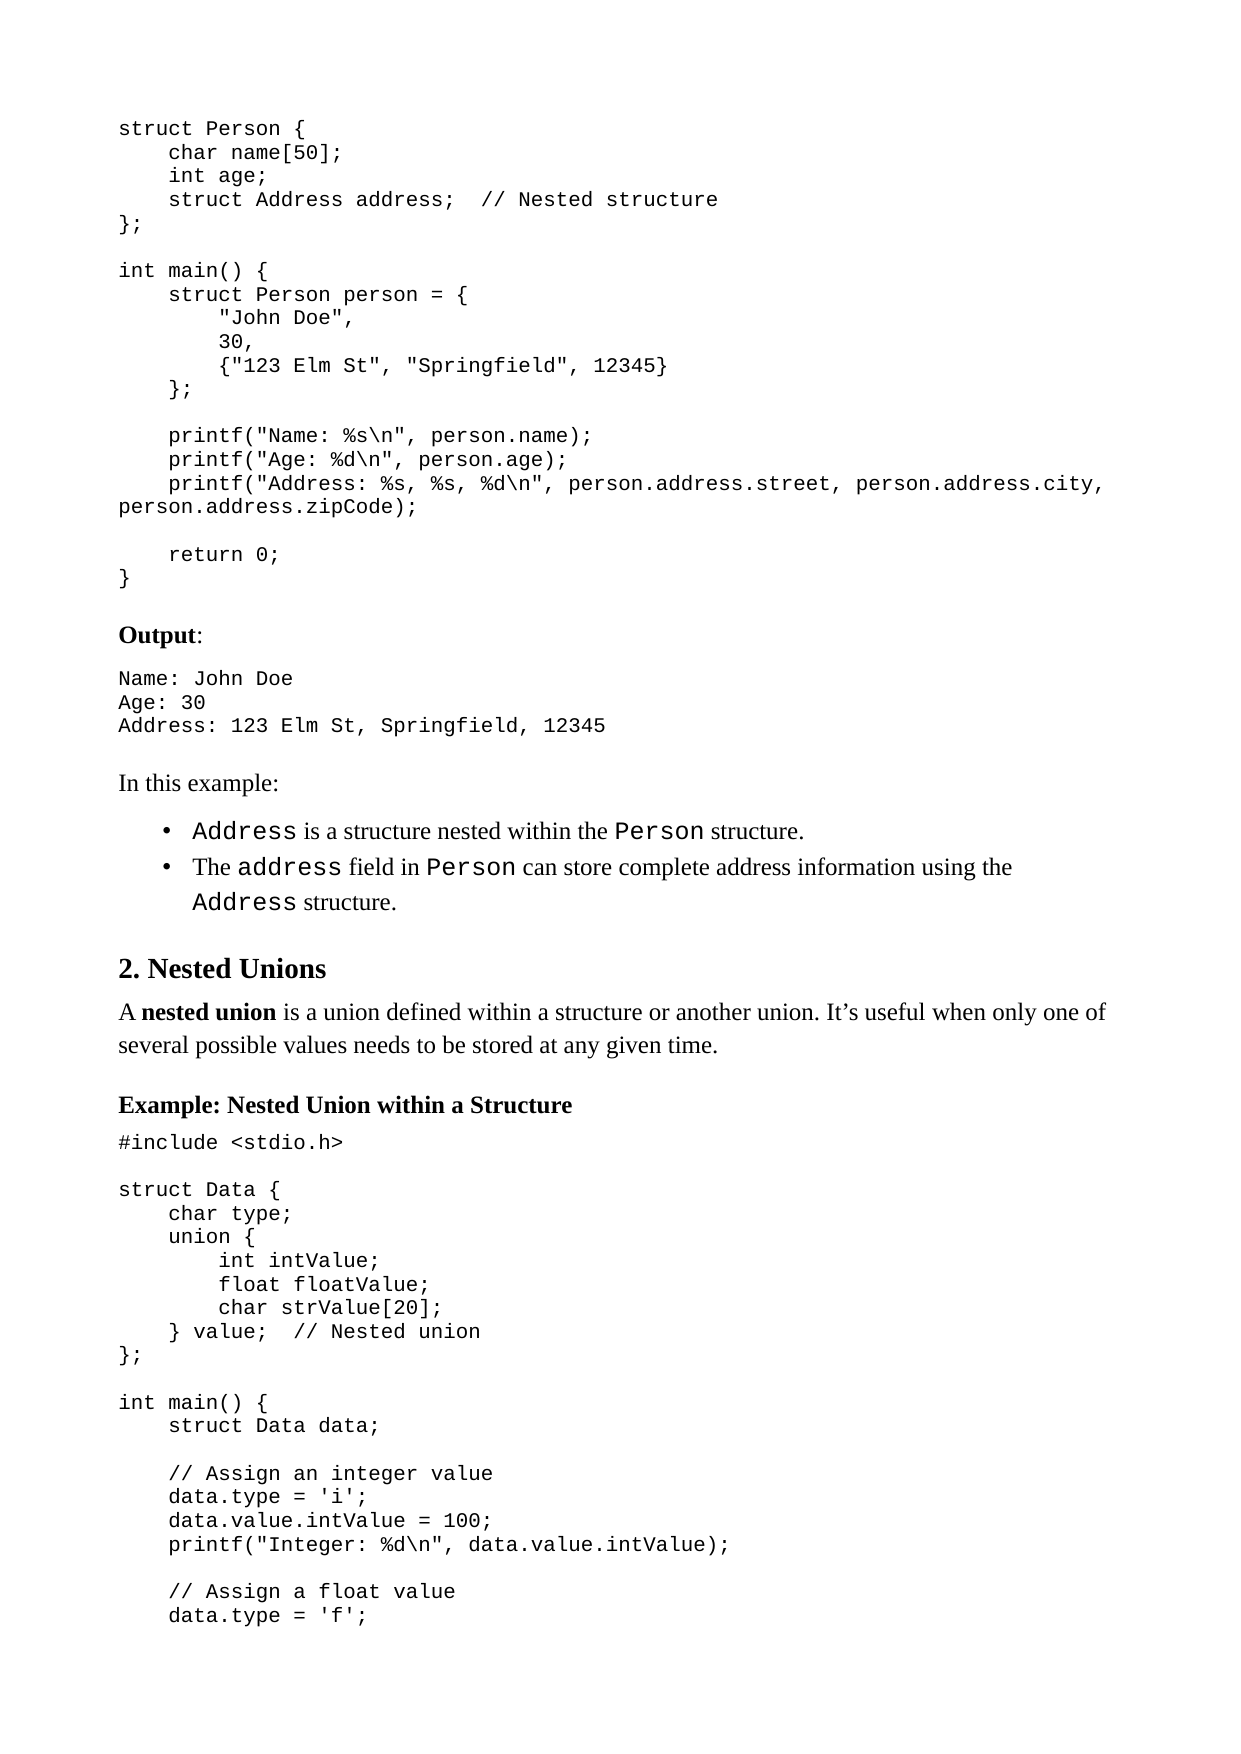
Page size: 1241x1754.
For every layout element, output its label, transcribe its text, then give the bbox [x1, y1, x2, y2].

text int intValue; [118, 1250, 1122, 1273]
subtitle Example: Nested Union within a Structure [118, 1090, 1122, 1119]
text A nested union is a union defined within a structure or another union. It’s useful when only one of several possible values needs to be stored at any given time. [118, 997, 1122, 1059]
text return 0; [118, 544, 1122, 567]
text {"123 Elm St", "Springfield", 12345} [118, 354, 1122, 378]
text struct Address address; // Nested structure [118, 189, 1122, 213]
text char strValue[20]; [118, 1297, 1122, 1321]
text int age; [118, 165, 1122, 189]
text printf("Name: %s\n", person.name); [118, 426, 1122, 449]
text "John Doe", [118, 307, 1122, 331]
text Address: 123 Elm St, Springfield, 12345 [118, 715, 1122, 739]
text float floatValue; [118, 1273, 1122, 1297]
text } value; // Nested union [118, 1321, 1122, 1344]
text // Assign a float value [118, 1581, 1122, 1604]
text printf("Age: %d\n", person.age); [118, 449, 1122, 473]
text printf("Address: %s, %s, %d\n", person.address.street, person.address.city, person.address.zipCode); [118, 473, 1122, 520]
text }; [118, 378, 1122, 402]
text data.type = 'f'; [118, 1604, 1122, 1628]
text }; [118, 213, 1122, 236]
subtitle 2. Nested Unions [118, 951, 1122, 985]
text // Assign an integer value [118, 1463, 1122, 1486]
text Name: John Doe [118, 668, 1122, 692]
text } [118, 567, 1122, 591]
text char name[50]; [118, 142, 1122, 165]
text struct Data data; [118, 1415, 1122, 1439]
text Output: [118, 621, 1122, 649]
text 30, [118, 331, 1122, 354]
text }; [118, 1344, 1122, 1368]
text Age: 30 [118, 692, 1122, 715]
text In this example: [118, 768, 1122, 797]
text union { [118, 1226, 1122, 1250]
list The address field in Person can store complete address information using the Address structure. [162, 852, 1122, 917]
text data.value.intValue = 100; [118, 1510, 1122, 1534]
list Address is a structure nested within the Person structure. [162, 816, 1122, 847]
text data.type = 'i'; [118, 1486, 1122, 1510]
text int main() { [118, 260, 1122, 284]
text struct Person { [118, 118, 1122, 142]
text struct Person person = { [118, 284, 1122, 307]
text #include <stdio.h> [118, 1132, 1122, 1155]
text printf("Integer: %d\n", data.value.intValue); [118, 1534, 1122, 1557]
text int main() { [118, 1392, 1122, 1415]
text char type; [118, 1203, 1122, 1226]
text struct Data { [118, 1179, 1122, 1203]
